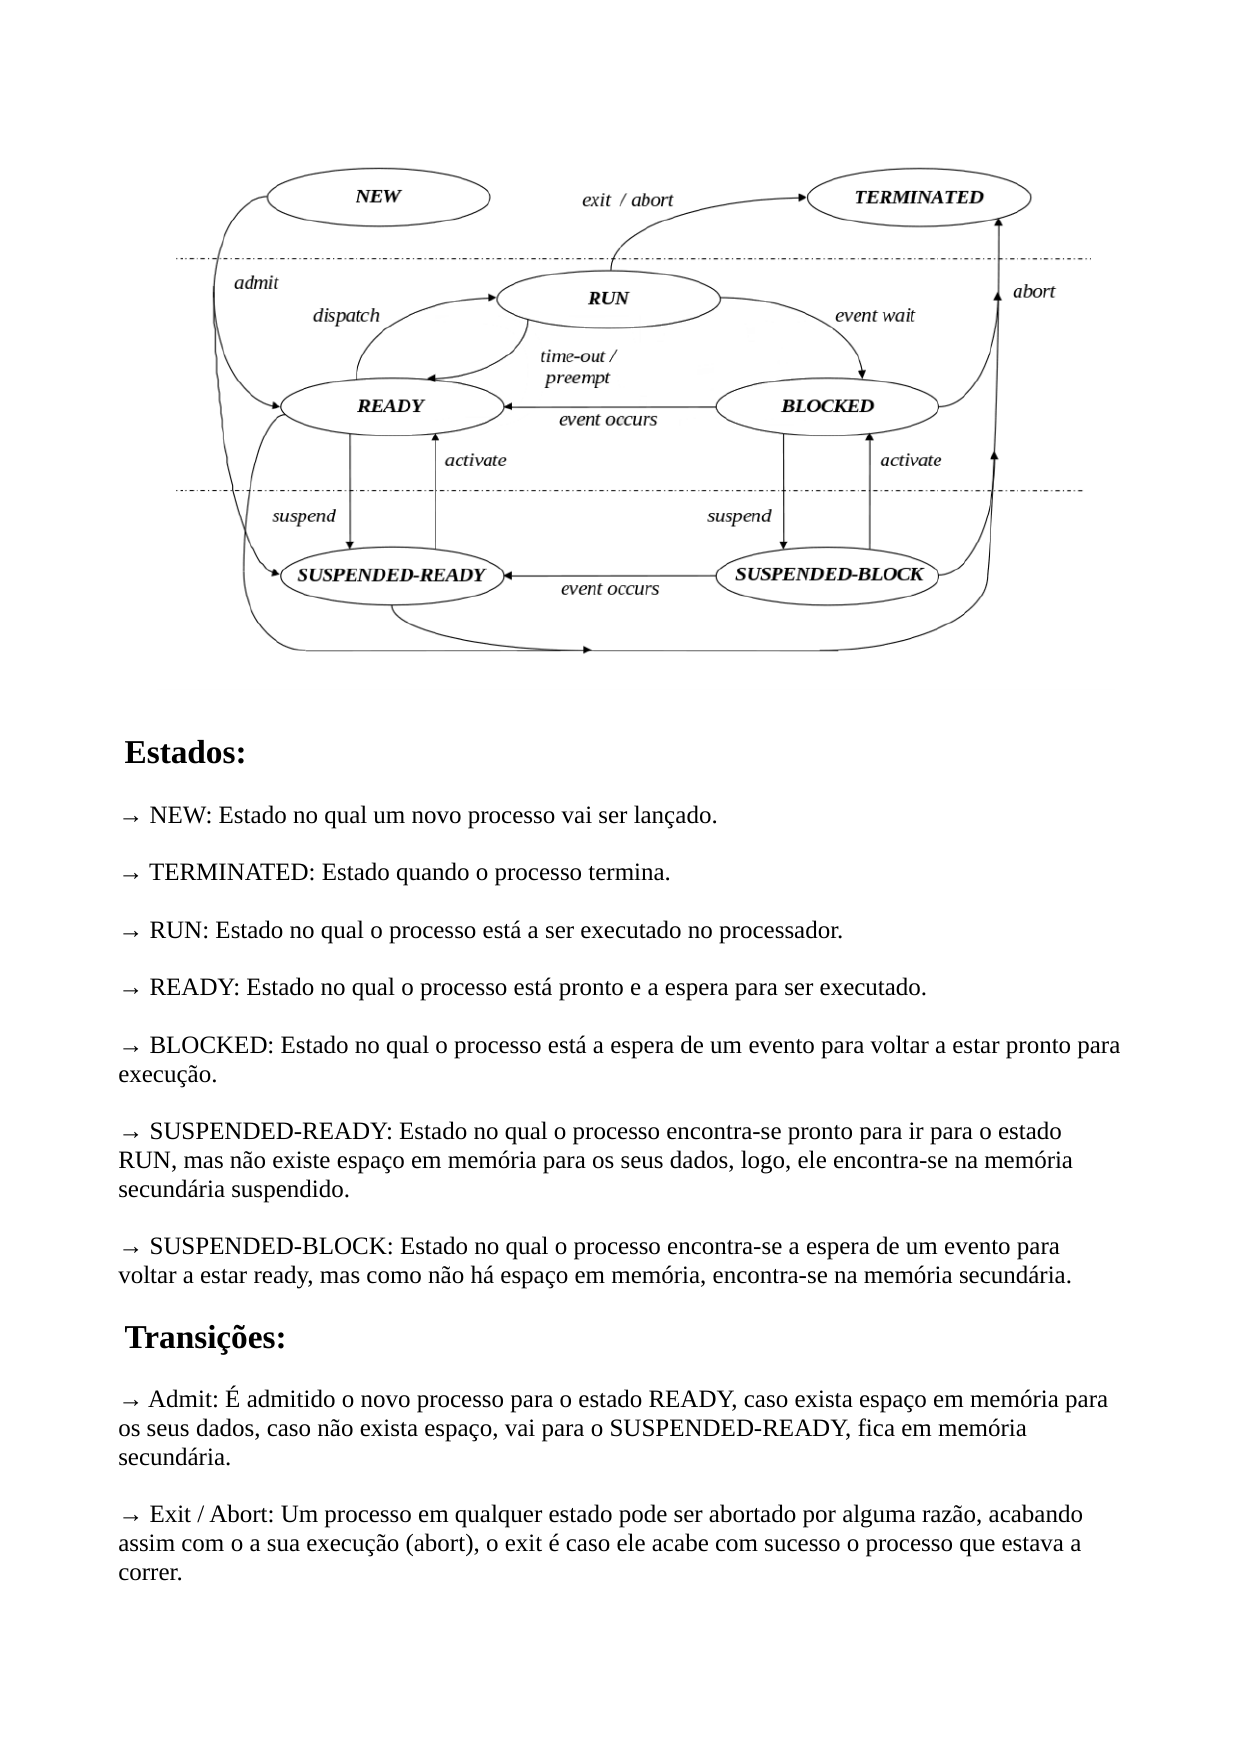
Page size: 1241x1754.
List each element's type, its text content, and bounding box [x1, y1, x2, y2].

text → Admit: É admitido o novo processo para o estado READY, caso exista espaço em memória para os seus dados, caso não exista espaço, vai para o SUSPENDED-READY, fica em memória secundária. [118, 1384, 1122, 1471]
text → NEW: Estado no qual um novo processo vai ser lançado. [118, 800, 1122, 829]
text → READY: Estado no qual o processo está pronto e a espera para ser executado. [118, 972, 1122, 1001]
text → Exit / Abort: Um processo em qualquer estado pode ser abortado por alguma razão, acabando assim com o a sua execução (abort), o exit é caso ele acabe com sucesso o processo que estava a correr. [118, 1499, 1122, 1586]
text → SUSPENDED-READY: Estado no qual o processo encontra-se pronto para ir para o estado RUN, mas não existe espaço em memória para os seus dados, logo, ele encontra-se na memória secundária suspendido. [118, 1116, 1122, 1202]
picture [118, 114, 1123, 704]
text → BLOCKED: Estado no qual o processo está a espera de um evento para voltar a estar pronto para execução. [118, 1030, 1122, 1087]
text → TERMINATED: Estado quando o processo termina. [118, 857, 1122, 886]
text → SUSPENDED-BLOCK: Estado no qual o processo encontra-se a espera de um evento para voltar a estar ready, mas como não há espaço em memória, encontra-se na memória secundária. [118, 1231, 1122, 1289]
text → RUN: Estado no qual o processo está a ser executado no processador. [118, 915, 1122, 944]
text Estados: [118, 733, 1122, 771]
text Transições: [118, 1317, 1122, 1356]
